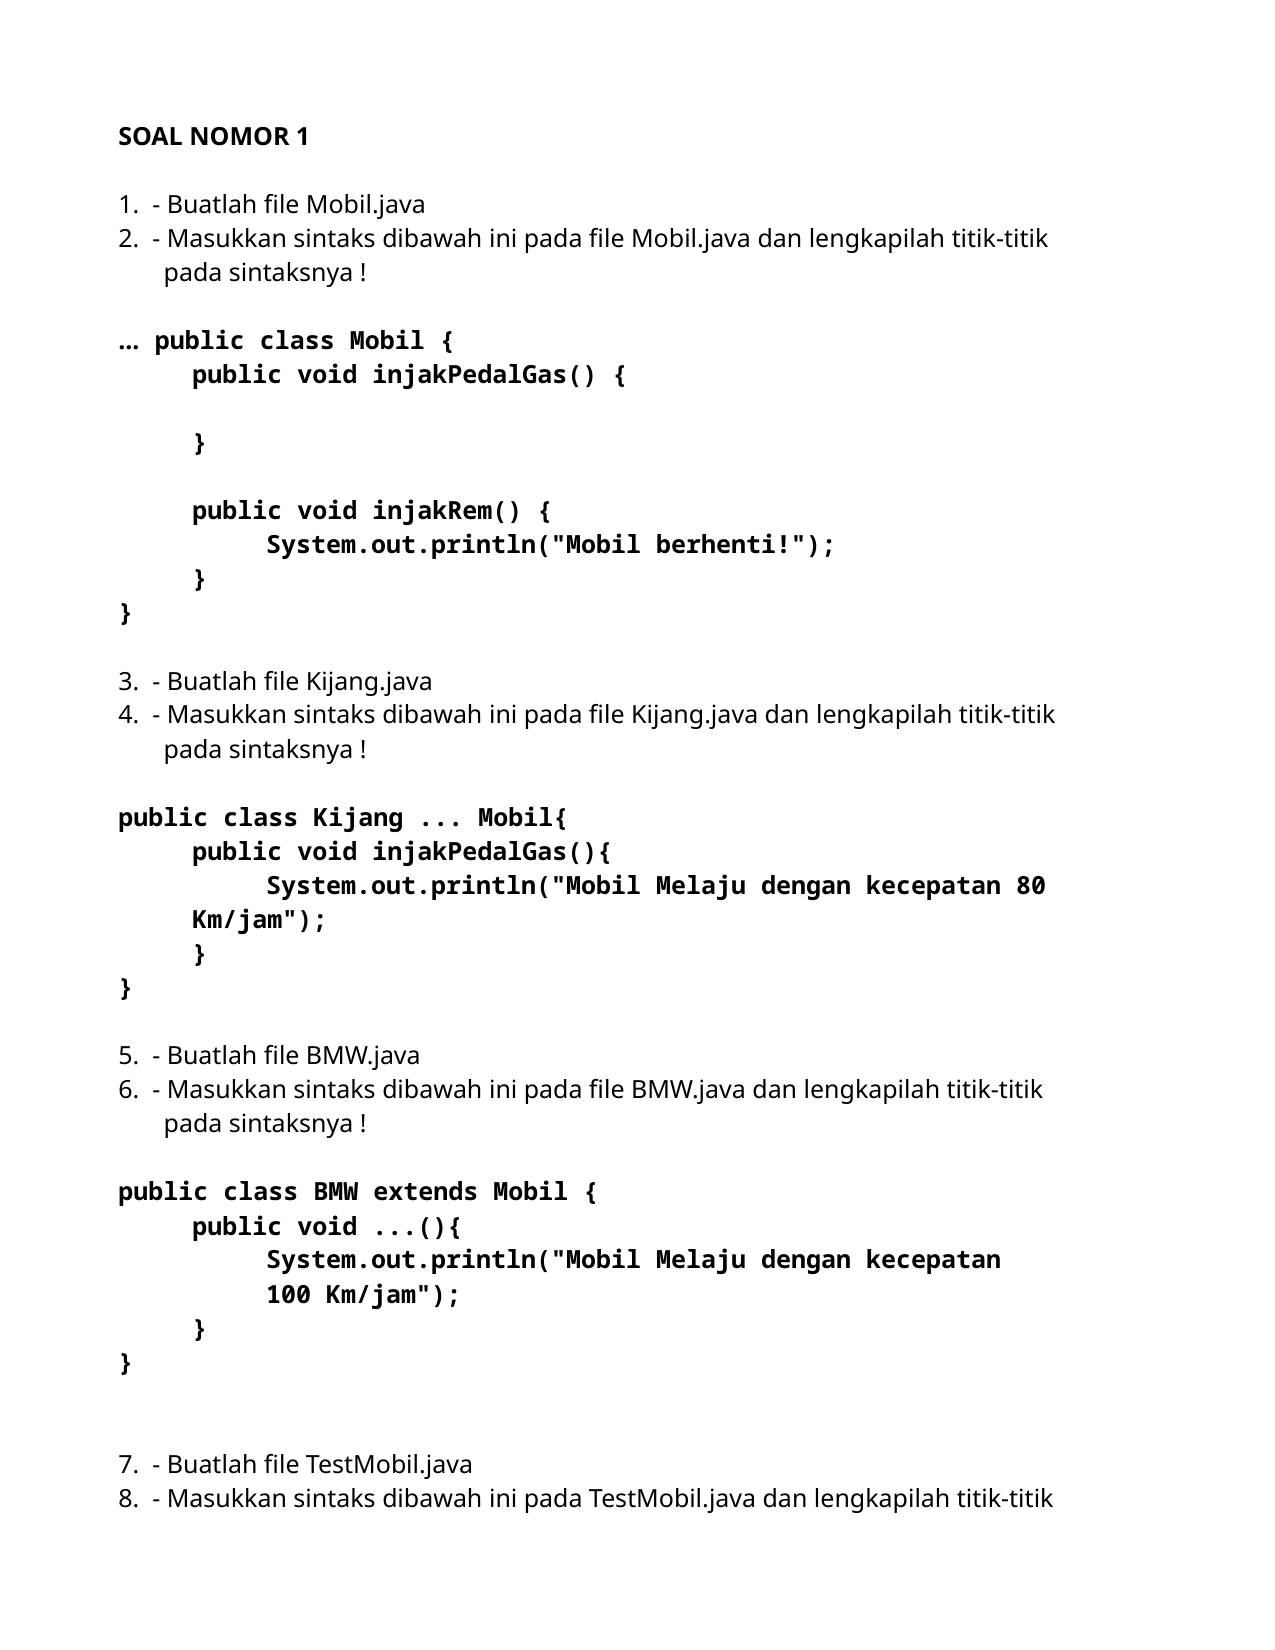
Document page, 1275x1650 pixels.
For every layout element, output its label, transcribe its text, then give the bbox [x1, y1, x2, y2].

text System.out.println("Mobil berhenti!"); [118, 527, 1157, 561]
text public void injakPedalGas() { [118, 357, 1157, 391]
text } [118, 936, 1157, 970]
text } [118, 1310, 1157, 1344]
text } 5. - Buatlah file BMW.java 6. - Masukkan sintaks dibawah ini pada file BMW.java dan lengkapilah titik-titik pada sintaksnya ! public class BMW extends Mobil { [118, 970, 1157, 1208]
text SOAL NOMOR 1 1. - Buatlah file Mobil.java 2. - Masukkan sintaks dibawah ini pada file Mobil.java dan lengkapilah titik-titik pada sintaksnya ! ... public class Mobil { [118, 118, 1157, 357]
text } [118, 1344, 1157, 1412]
text System.out.println("Mobil Melaju dengan kecepatan 80 Km/jam"); [118, 867, 1157, 936]
text public void injakPedalGas(){ [118, 833, 1157, 867]
text public void injakRem() { [118, 493, 1157, 527]
text } [118, 425, 1157, 459]
text System.out.println("Mobil Melaju dengan kecepatan 100 Km/jam"); [118, 1242, 1157, 1310]
text 7. - Buatlah file TestMobil.java 8. - Masukkan sintaks dibawah ini pada TestMobil.java dan lengkapilah titik-titik [118, 1412, 1157, 1515]
text } 3. - Buatlah file Kijang.java 4. - Masukkan sintaks dibawah ini pada file Kijang.java dan lengkapilah titik-titik pada sintaksnya ! public class Kijang ... Mobil{ [118, 595, 1157, 833]
text public void ...(){ [118, 1208, 1157, 1242]
text } [118, 561, 1157, 595]
